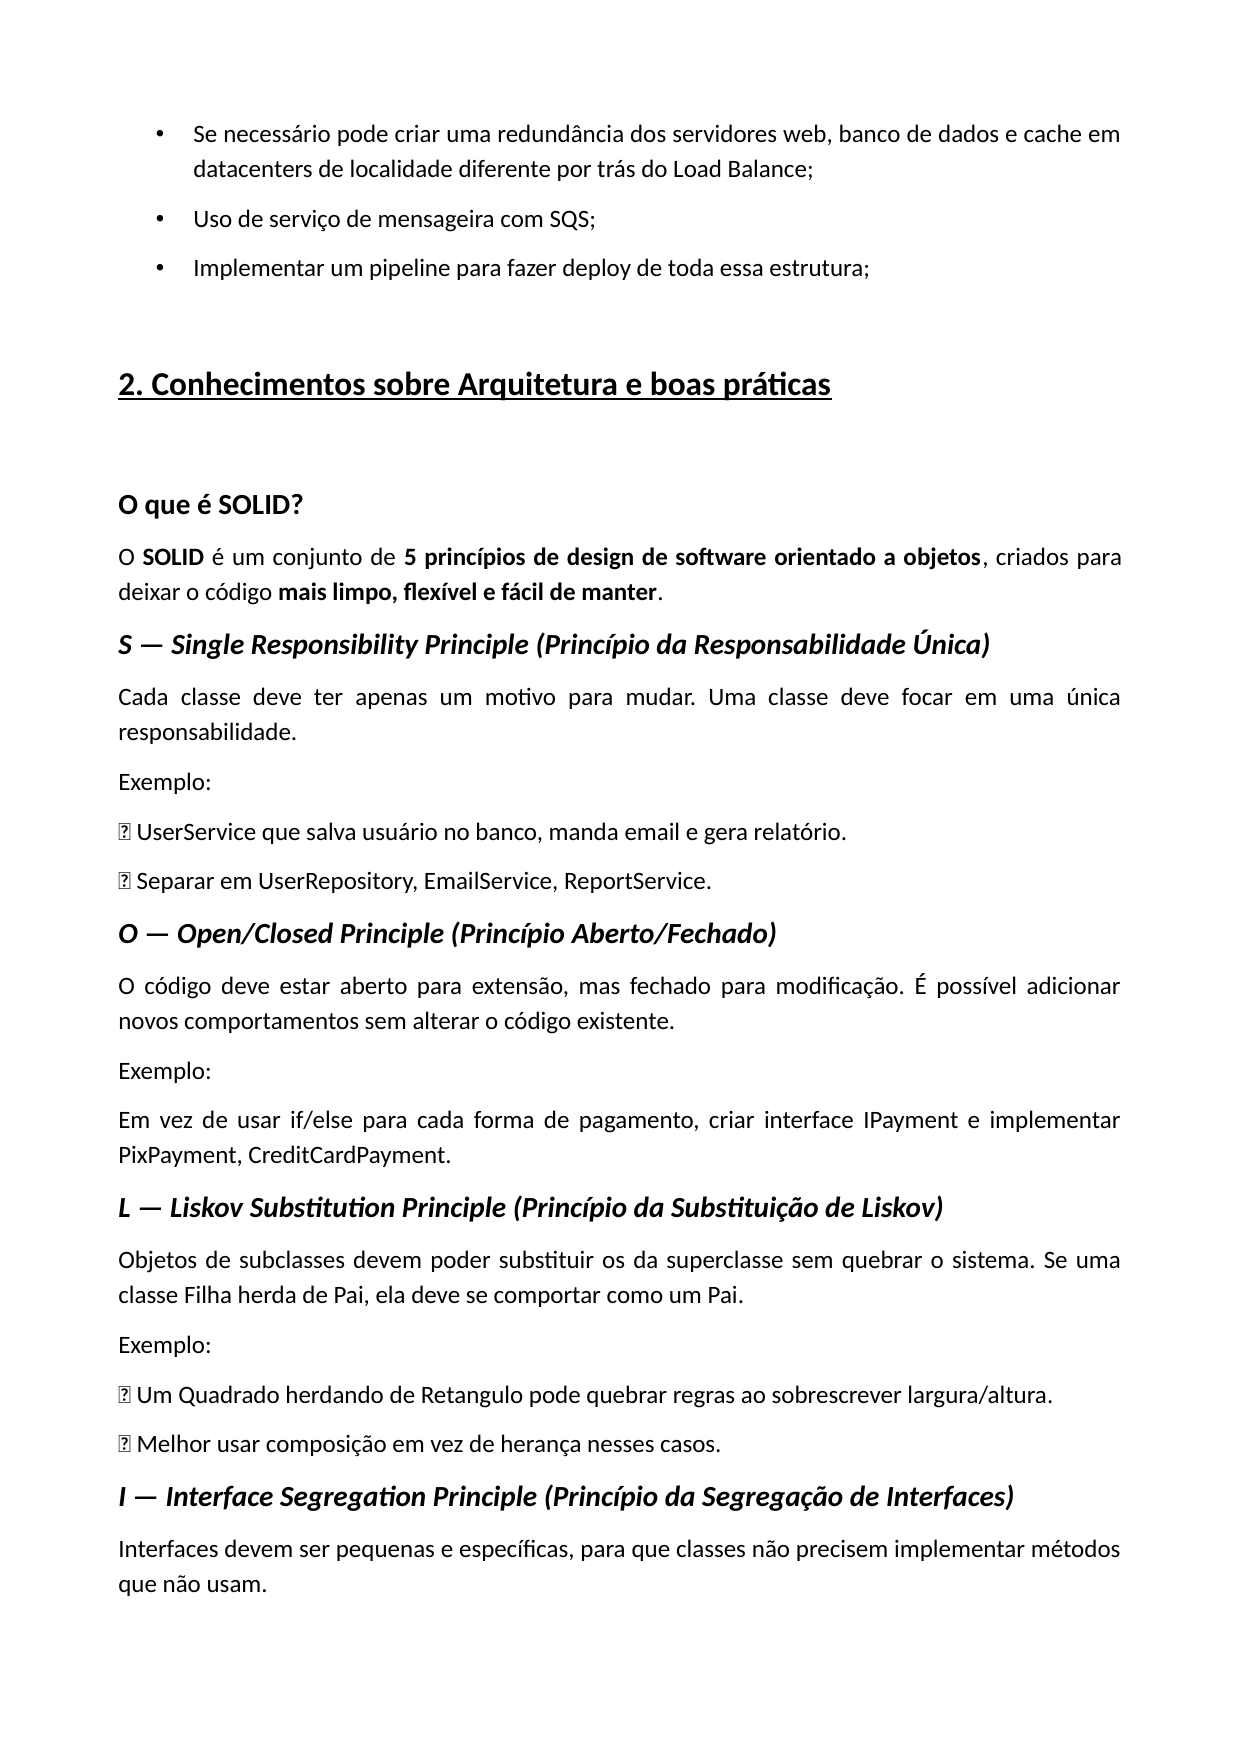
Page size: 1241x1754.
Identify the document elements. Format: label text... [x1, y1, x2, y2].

text ❌ Um Quadrado herdando de Retangulo pode quebrar regras ao sobrescrever largura/altura. [118, 1379, 1122, 1409]
text Exemplo: [118, 1329, 1122, 1360]
list Se necessário pode criar uma redundância dos servidores web, banco de dados e cache em datacenters de localidade diferente por trás do Load Balance; [156, 118, 1122, 184]
text O SOLID é um conjunto de 5 princípios de design de software orientado a objetos, criados para deixar o código mais limpo, flexível e fácil de manter. [118, 541, 1122, 607]
text ❌ UserService que salva usuário no banco, manda email e gera relatório. [118, 816, 1122, 846]
text O — Open/Closed Principle (Princípio Aberto/Fechado) [118, 915, 1122, 951]
text ✅ Melhor usar composição em vez de herança nesses casos. [118, 1428, 1122, 1459]
text Exemplo: [118, 766, 1122, 797]
text Interfaces devem ser pequenas e específicas, para que classes não precisem implementar métodos que não usam. [118, 1533, 1122, 1599]
list Implementar um pipeline para fazer deploy de toda essa estrutura; [156, 252, 1122, 283]
text Em vez de usar if/else para cada forma de pagamento, criar interface IPayment e implementar PixPayment, CreditCardPayment. [118, 1104, 1122, 1170]
text Objetos de subclasses devem poder substituir os da superclasse sem quebrar o sistema. Se uma classe Filha herda de Pai, ela deve se comportar como um Pai. [118, 1245, 1122, 1310]
text O código deve estar aberto para extensão, mas fechado para modificação. É possível adicionar novos comportamentos sem alterar o código existente. [118, 970, 1122, 1036]
text 2. Conhecimentos sobre Arquitetura e boas práticas [118, 363, 1122, 404]
text S — Single Responsibility Principle (Princípio da Responsabilidade Única) [118, 626, 1122, 662]
text Cada classe deve ter apenas um motivo para mudar. Uma classe deve focar em uma única responsabilidade. [118, 682, 1122, 747]
list Uso de serviço de mensageira com SQS; [156, 203, 1122, 233]
text Exemplo: [118, 1055, 1122, 1086]
text ✅ Separar em UserRepository, EmailService, ReportService. [118, 865, 1122, 896]
text I — Interface Segregation Principle (Princípio da Segregação de Interfaces) [118, 1478, 1122, 1514]
text L — Liskov Substitution Principle (Princípio da Substituição de Liskov) [118, 1189, 1122, 1225]
text O que é SOLID? [118, 486, 1122, 522]
